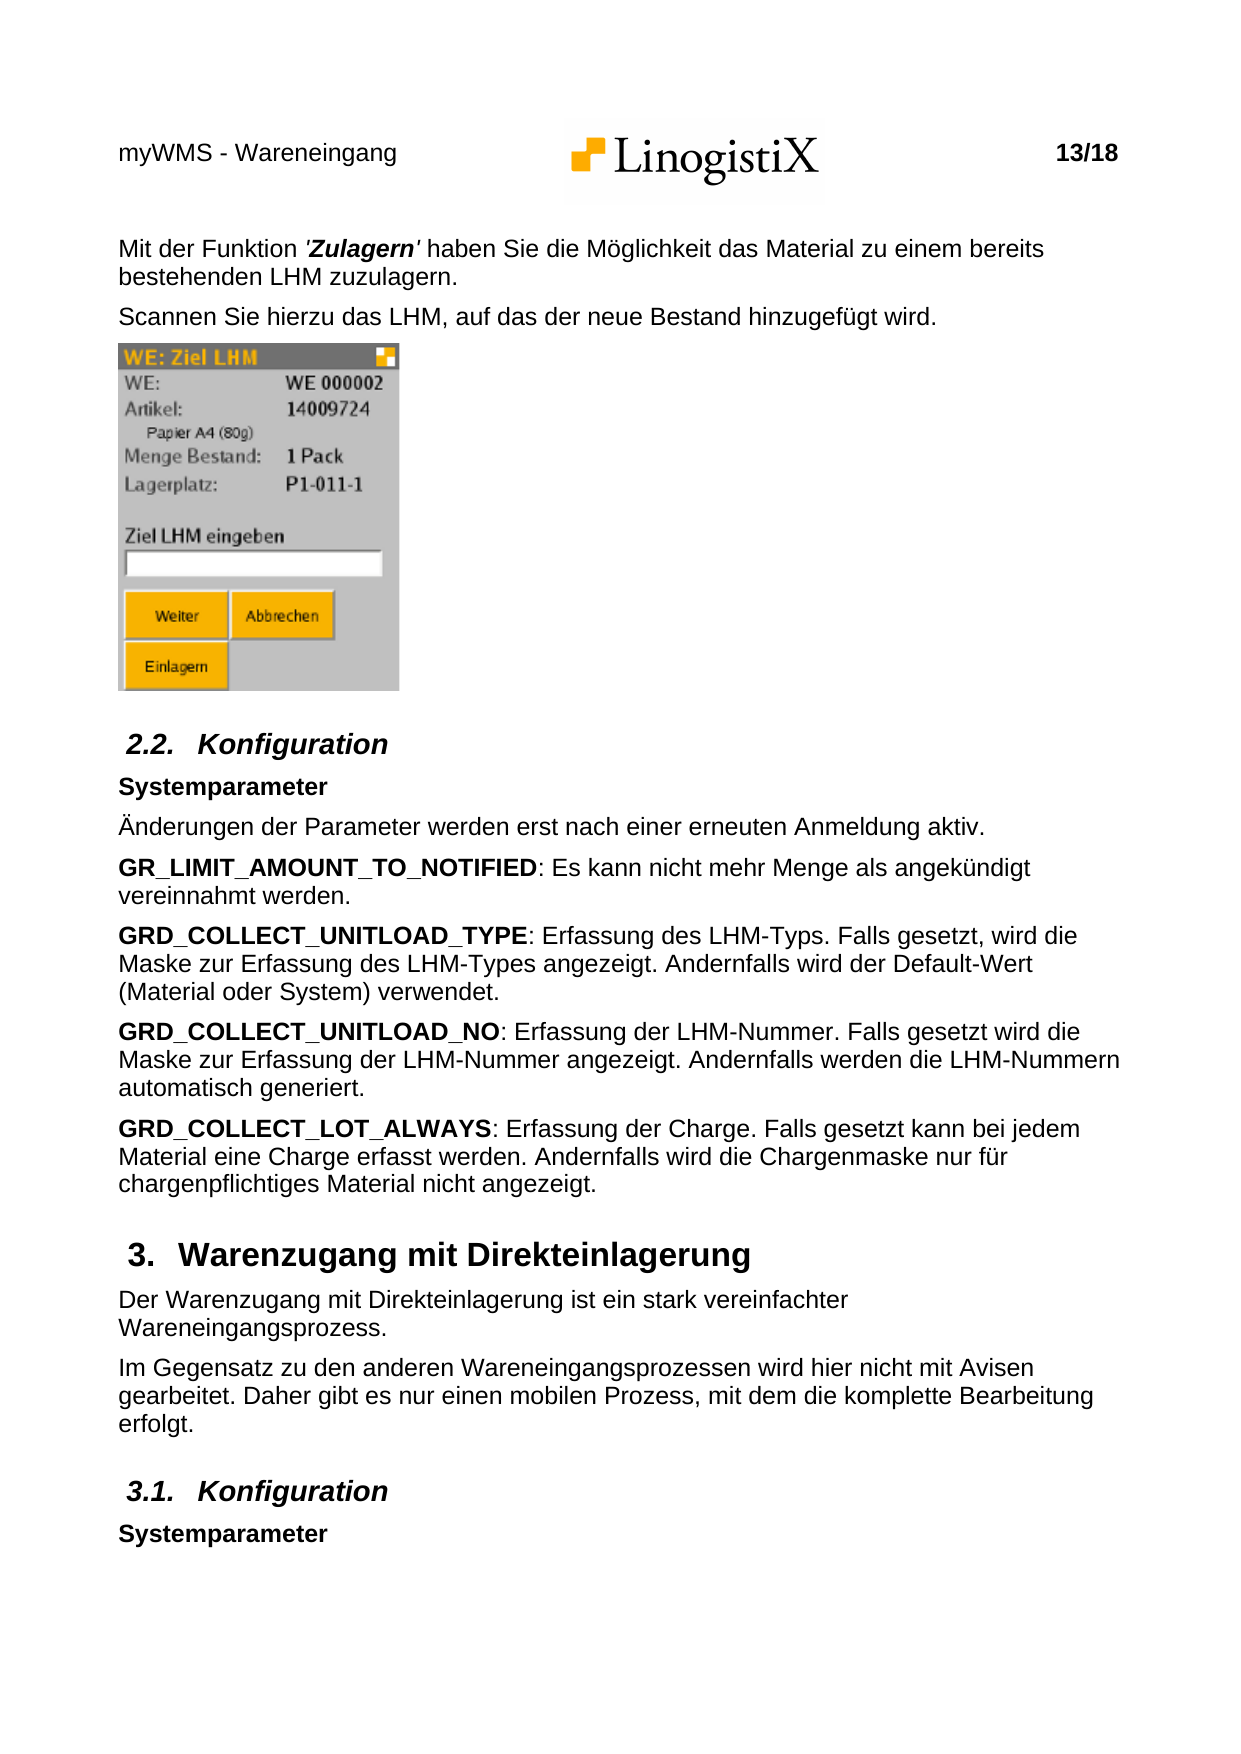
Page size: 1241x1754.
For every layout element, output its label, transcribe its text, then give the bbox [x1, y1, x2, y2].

text Systemparameter [118, 1520, 1122, 1548]
text GRD_COLLECT_UNITLOAD_NO: Erfassung der LHM-Nummer. Falls gesetzt wird die Maske zur Erfassung der LHM-Nummer angezeigt. Andernfalls werden die LHM-Nummern automatisch generiert. [118, 1018, 1122, 1102]
text GRD_COLLECT_LOT_ALWAYS: Erfassung der Charge. Falls gesetzt kann bei jedem Material eine Charge erfasst werden. Andernfalls wird die Chargenmaske nur für chargenpflichtiges Material nicht angezeigt. [118, 1114, 1122, 1198]
text GRD_COLLECT_UNITLOAD_TYPE: Erfassung des LHM-Typs. Falls gesetzt, wird die Maske zur Erfassung des LHM-Types angezeigt. Andernfalls wird der Default-Wert (Material oder System) verwendet. [118, 922, 1122, 1006]
subtitle Konfiguration [118, 1475, 1122, 1508]
text Mit der Funktion 'Zulagern' haben Sie die Möglichkeit das Material zu einem bereits bestehenden LHM zuzulagern. [118, 234, 1122, 290]
picture [564, 118, 825, 205]
subtitle Warenzugang mit Direkteinlagerung [118, 1236, 1122, 1273]
subtitle Konfiguration [118, 728, 1122, 760]
text Änderungen der Parameter werden erst nach einer erneuten Anmeldung aktiv. [118, 813, 1122, 841]
text Scannen Sie hierzu das LHM, auf das der neue Bestand hinzugefügt wird. [118, 303, 1122, 331]
text Im Gegensatz zu den anderen Wareneingangsprozessen wird hier nicht mit Avisen gearbeitet. Daher gibt es nur einen mobilen Prozess, mit dem die komplette Bearbeitung erfolgt. [118, 1354, 1122, 1438]
picture [118, 343, 400, 691]
text GR_LIMIT_AMOUNT_TO_NOTIFIED: Es kann nicht mehr Menge als angekündigt vereinnahmt werden. [118, 853, 1122, 909]
text Der Warenzugang mit Direkteinlagerung ist ein stark vereinfachter Wareneingangsprozess. [118, 1286, 1122, 1341]
text Systemparameter [118, 773, 1122, 801]
